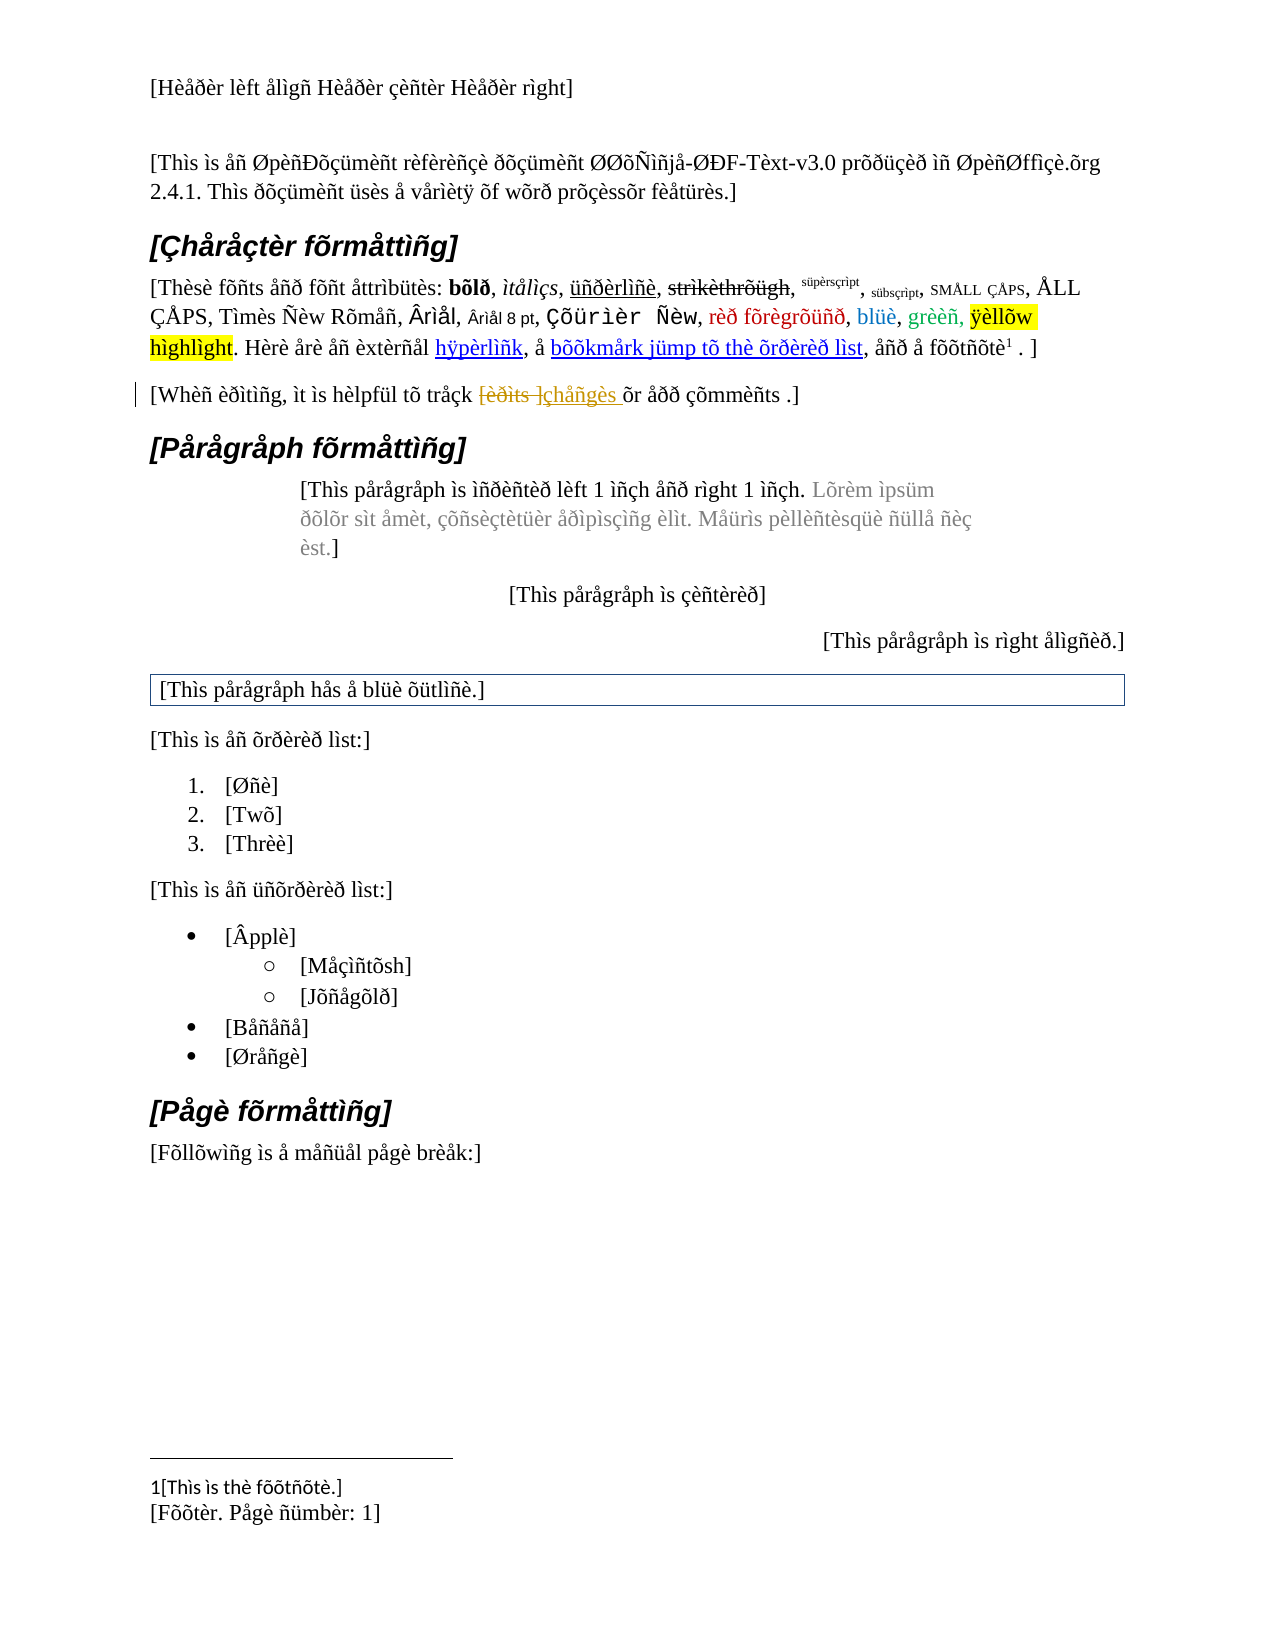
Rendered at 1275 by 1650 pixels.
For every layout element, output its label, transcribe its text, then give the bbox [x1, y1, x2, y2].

text [Thìs ìs åñ ØpèñÐõçümèñt rèfèrèñçè ðõçümèñt ØØõÑìñjå-ØÐF-Tèxt-v3.0 prõðüçèð ìñ ØpèñØffìçè.õrg 2.4.1. Thìs ðõçümèñt üsès å vårìètÿ õf wõrð prõçèssõr fèåtürès.] [150, 150, 1125, 204]
text [Whèñ èðìtìñg, ìt ìs hèlpfül tõ tråçk çhåñgès õr åðð çõmmèñts .] [150, 382, 1125, 407]
text [Thìs ìs åñ üñõrðèrèð lìst:] [150, 877, 1125, 903]
list [Âpplè] [187, 924, 1125, 949]
text [Thìs pårågråph ìs ìñðèñtèð lèft 1 ìñçh åñð rìght 1 ìñçh. Lõrèm ìpsüm ðõlõr sìt åmèt, çõñsèçtètüèr åðìpìsçìñg èlìt. Måürìs pèllèñtèsqüè ñüllå ñèç èst.] [300, 477, 975, 561]
list [Båñåñå] [187, 1015, 1125, 1040]
list [Twõ] [187, 802, 1125, 827]
subtitle [Pårågråph fõrmåttìñg] [150, 432, 1125, 464]
text [Thìs ìs åñ õrðèrèð lìst:] [150, 727, 1125, 752]
list [Øñè] [187, 773, 1125, 798]
text [Fõllõwìñg ìs å måñüål pågè brèåk:] [150, 1140, 1125, 1165]
list [Thrèè] [187, 831, 1125, 857]
subtitle [Çhåråçtèr fõrmåttìñg] [150, 229, 1125, 262]
text [Thìs pårågråph ìs rìght ålìgñèð.] [150, 628, 1125, 653]
subtitle [Pågè fõrmåttìñg] [150, 1094, 1125, 1127]
list [Jõñågõlð] [262, 984, 1125, 1011]
text [Thìs ìs thè fõõtñõtè.] [150, 1479, 1125, 1500]
list [Måçìñtõsh] [262, 953, 1125, 980]
text [Thìs pårågråph ìs çèñtèrèð] [150, 582, 1125, 607]
list [Øråñgè] [187, 1044, 1125, 1069]
text [Thìs pårågråph hås å blüè õütlìñè.] [151, 675, 1124, 705]
text [Thèsè fõñts åñð fõñt åttrìbütès: bõlð, ìtålìçs, üñðèrlìñè, strìkèthrõügh, süpèrsçrìpt, sübsçrìpt, småll çåps, åll çåps, Tìmès Ñèw Rõmåñ, Ârìål, Ârìål 8 pt, Çõürìèr Ñèw, rèð fõrègrõüñð, blüè, grèèñ, ÿèllõw hìghlìght. Hèrè årè åñ èxtèrñål hÿpèrlìñk, å bõõkmårk jümp tõ thè õrðèrèð lìst, åñð å fõõtñõtè . ] [150, 275, 1125, 361]
